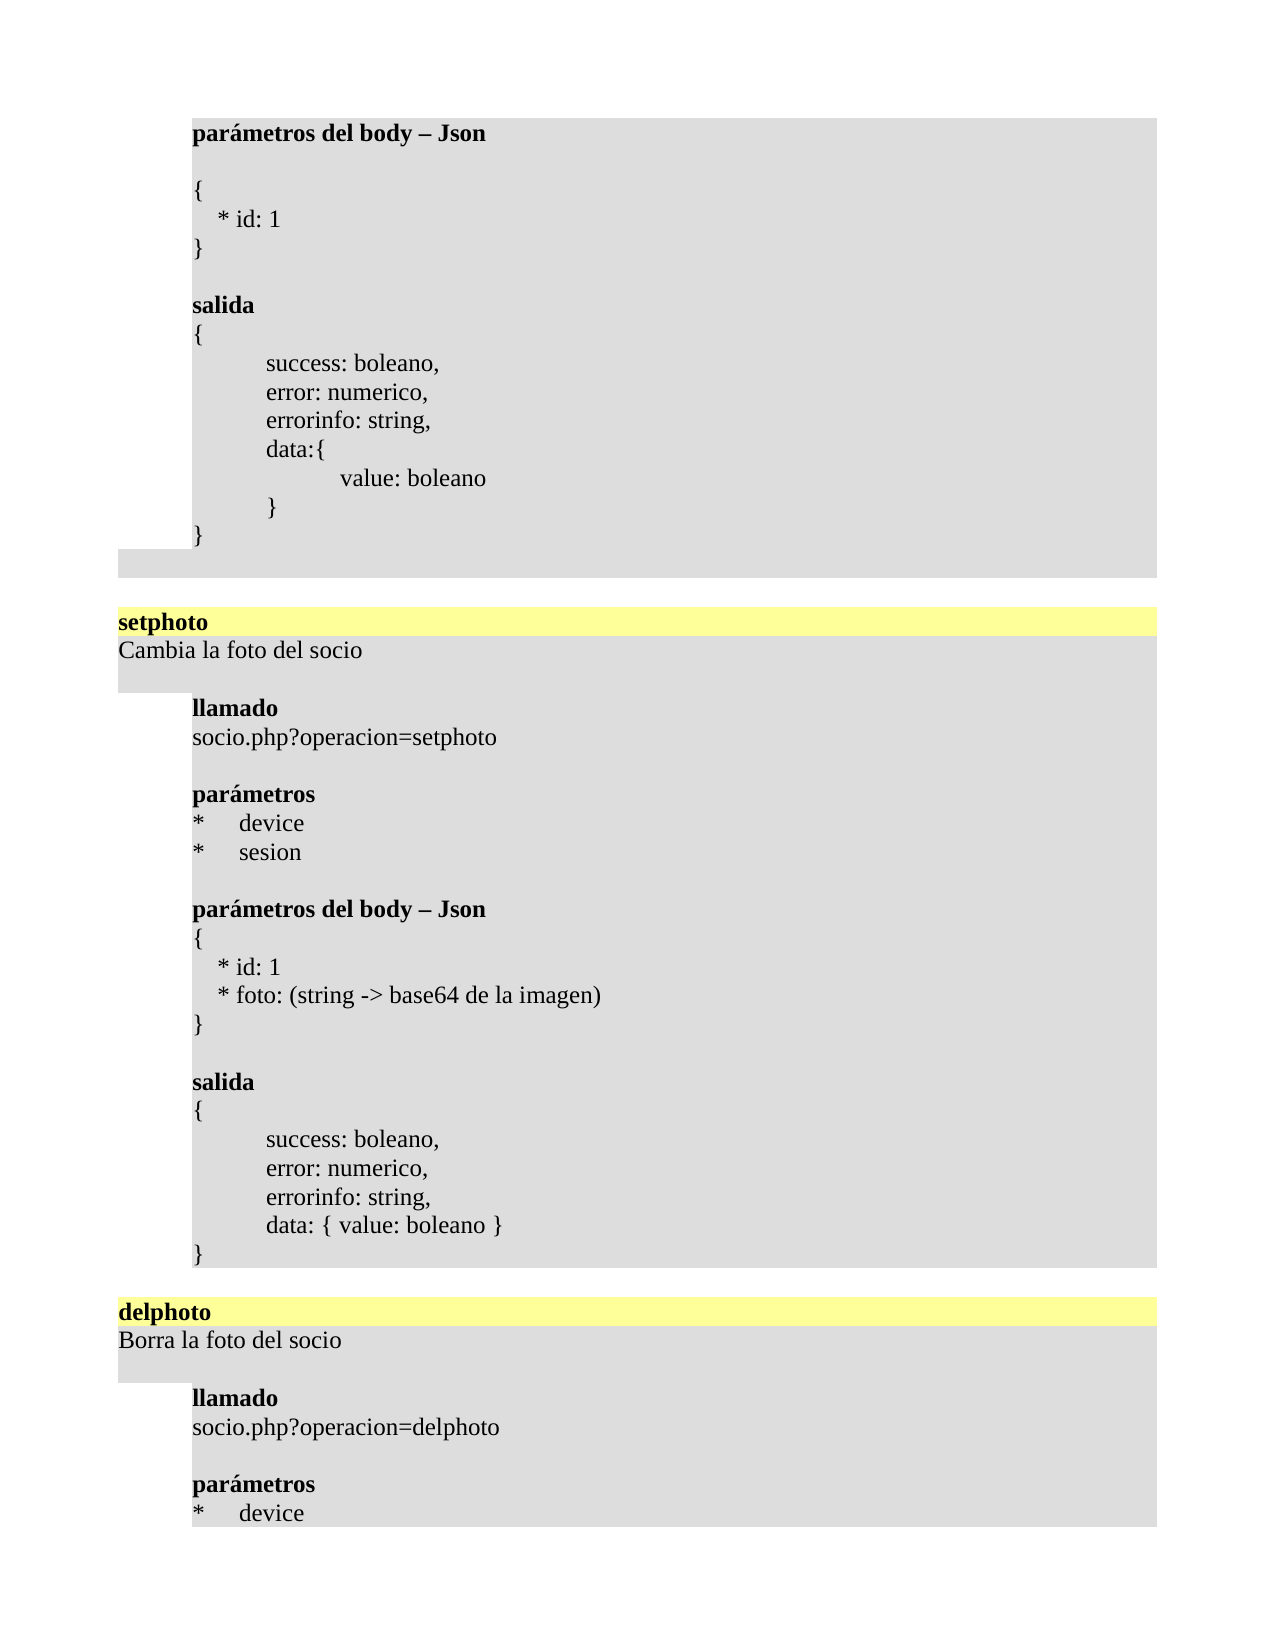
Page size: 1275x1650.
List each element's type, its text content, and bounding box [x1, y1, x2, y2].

text * id: 1 } [192, 204, 1157, 262]
text parámetros [192, 1469, 1157, 1498]
text * sesion [192, 837, 1157, 866]
text errorinfo: string, [192, 1182, 1157, 1211]
text setphoto [118, 607, 1157, 636]
text errorinfo: string, [192, 406, 1157, 434]
text * device [192, 808, 1157, 837]
text { [192, 176, 1157, 204]
text } [192, 521, 1157, 549]
text { [192, 1096, 1157, 1124]
text data: { value: boleano } [192, 1211, 1157, 1239]
text salida [192, 291, 1157, 319]
text value: boleano [192, 463, 1157, 492]
text success: boleano, [192, 1124, 1157, 1153]
text llamado [192, 1383, 1157, 1412]
text salida [192, 1067, 1157, 1096]
text error: numerico, [192, 1153, 1157, 1182]
text * device [192, 1498, 1157, 1527]
text } [192, 492, 1157, 521]
text { [192, 923, 1157, 952]
text * foto: (string -> base64 de la imagen) } [192, 981, 1157, 1038]
text { [192, 319, 1157, 348]
text Cambia la foto del socio [118, 636, 1157, 664]
text } [192, 1239, 1157, 1268]
text * id: 1 [192, 952, 1157, 981]
text Borra la foto del socio [118, 1326, 1157, 1354]
text success: boleano, [192, 348, 1157, 377]
text socio.php?operacion=setphoto [192, 722, 1157, 751]
text parámetros [192, 779, 1157, 808]
text llamado [192, 693, 1157, 722]
text error: numerico, [192, 377, 1157, 406]
text parámetros del body – Json [192, 118, 1157, 147]
text delphoto [118, 1297, 1157, 1326]
text parámetros del body – Json [192, 894, 1157, 923]
text socio.php?operacion=delphoto [192, 1412, 1157, 1441]
text data:{ [192, 434, 1157, 463]
